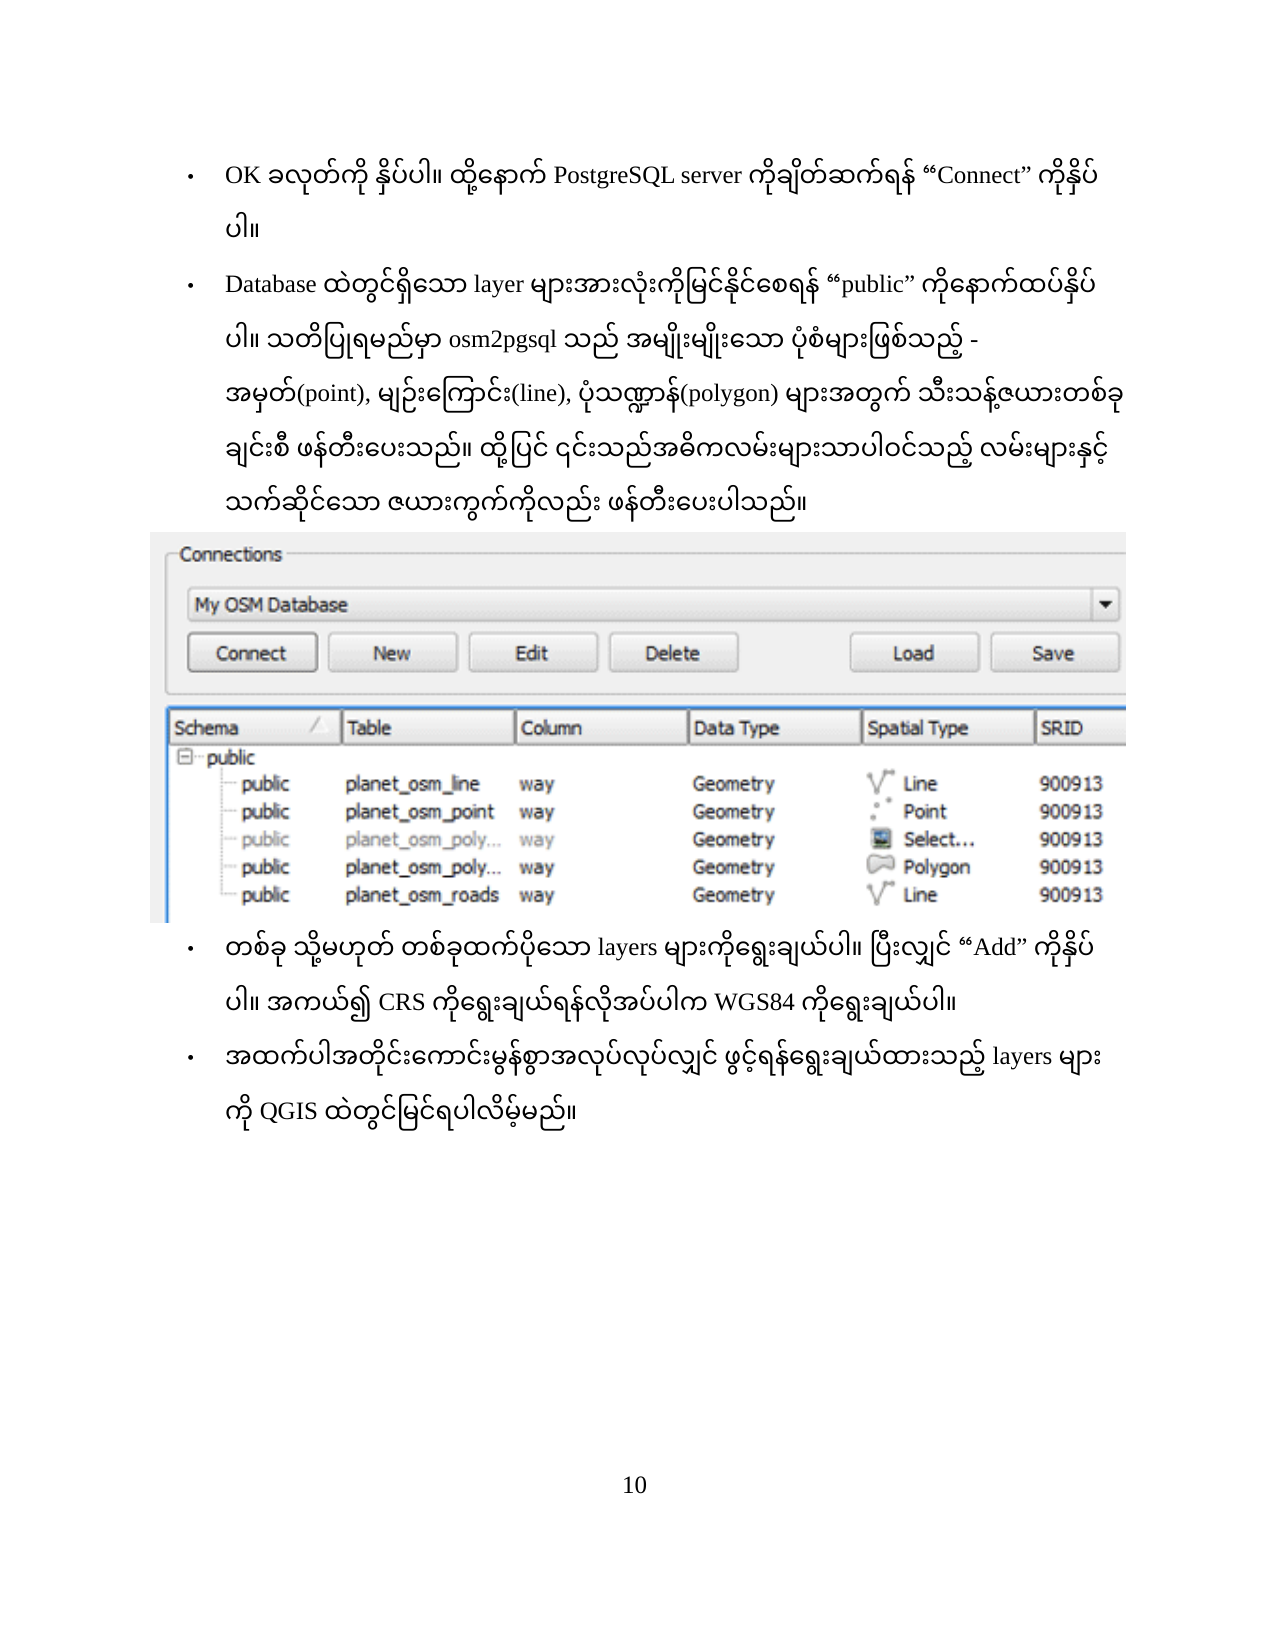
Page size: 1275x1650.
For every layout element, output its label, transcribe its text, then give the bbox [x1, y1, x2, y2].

list တစ်ခု သို့မဟုတ် တစ်ခုထက်ပိုသော layers များကိုရွေးချယ်ပါ။ ပြီးလျှင် “Add” ကိုနှိပ်ပါ။ အကယ်၍ CRS ကိုရွေးချယ်ရန်လိုအပ်ပါက WGS84 ကိုရွေးချယ်ပါ။ [187, 923, 1125, 1032]
list Database ထဲတွင်ရှိသော layer များအားလုံးကိုမြင်နိုင်စေရန် “public” ကိုနောက်ထပ်နှိပ်ပါ။ သတိပြုရမည်မှာ osm2pgsql သည် အမျိုးမျိုးသော ပုံစံများဖြစ်သည့် - အမှတ်(point), မျဉ်းကြောင်း(line), ပုံသဏ္ဍာန်(polygon) များအတွက် သီးသန့်ဇယားတစ်ခုချင်းစီ ဖန်တီးပေးသည်။ ထို့ပြင် ၎င်းသည်အဓိကလမ်းများသာပါဝင်သည့် လမ်းများနှင့်သက်ဆိုင်သော ဇယားကွက်ကိုလည်း ဖန်တီးပေးပါသည်။ [187, 259, 1125, 532]
picture [150, 532, 1126, 923]
list OK ခလုတ်ကို နှိပ်ပါ။ ထို့နောက် PostgreSQL server ကိုချိတ်ဆက်ရန် “Connect” ကိုနှိပ်ပါ။ [187, 150, 1125, 259]
list အထက်ပါအတိုင်းကောင်းမွန်စွာအလုပ်လုပ်လျှင် ဖွင့်ရန်ရွေးချယ်ထားသည့် layers များကို QGIS ထဲတွင်မြင်ရပါလိမ့်မည်။ [187, 1032, 1125, 1141]
